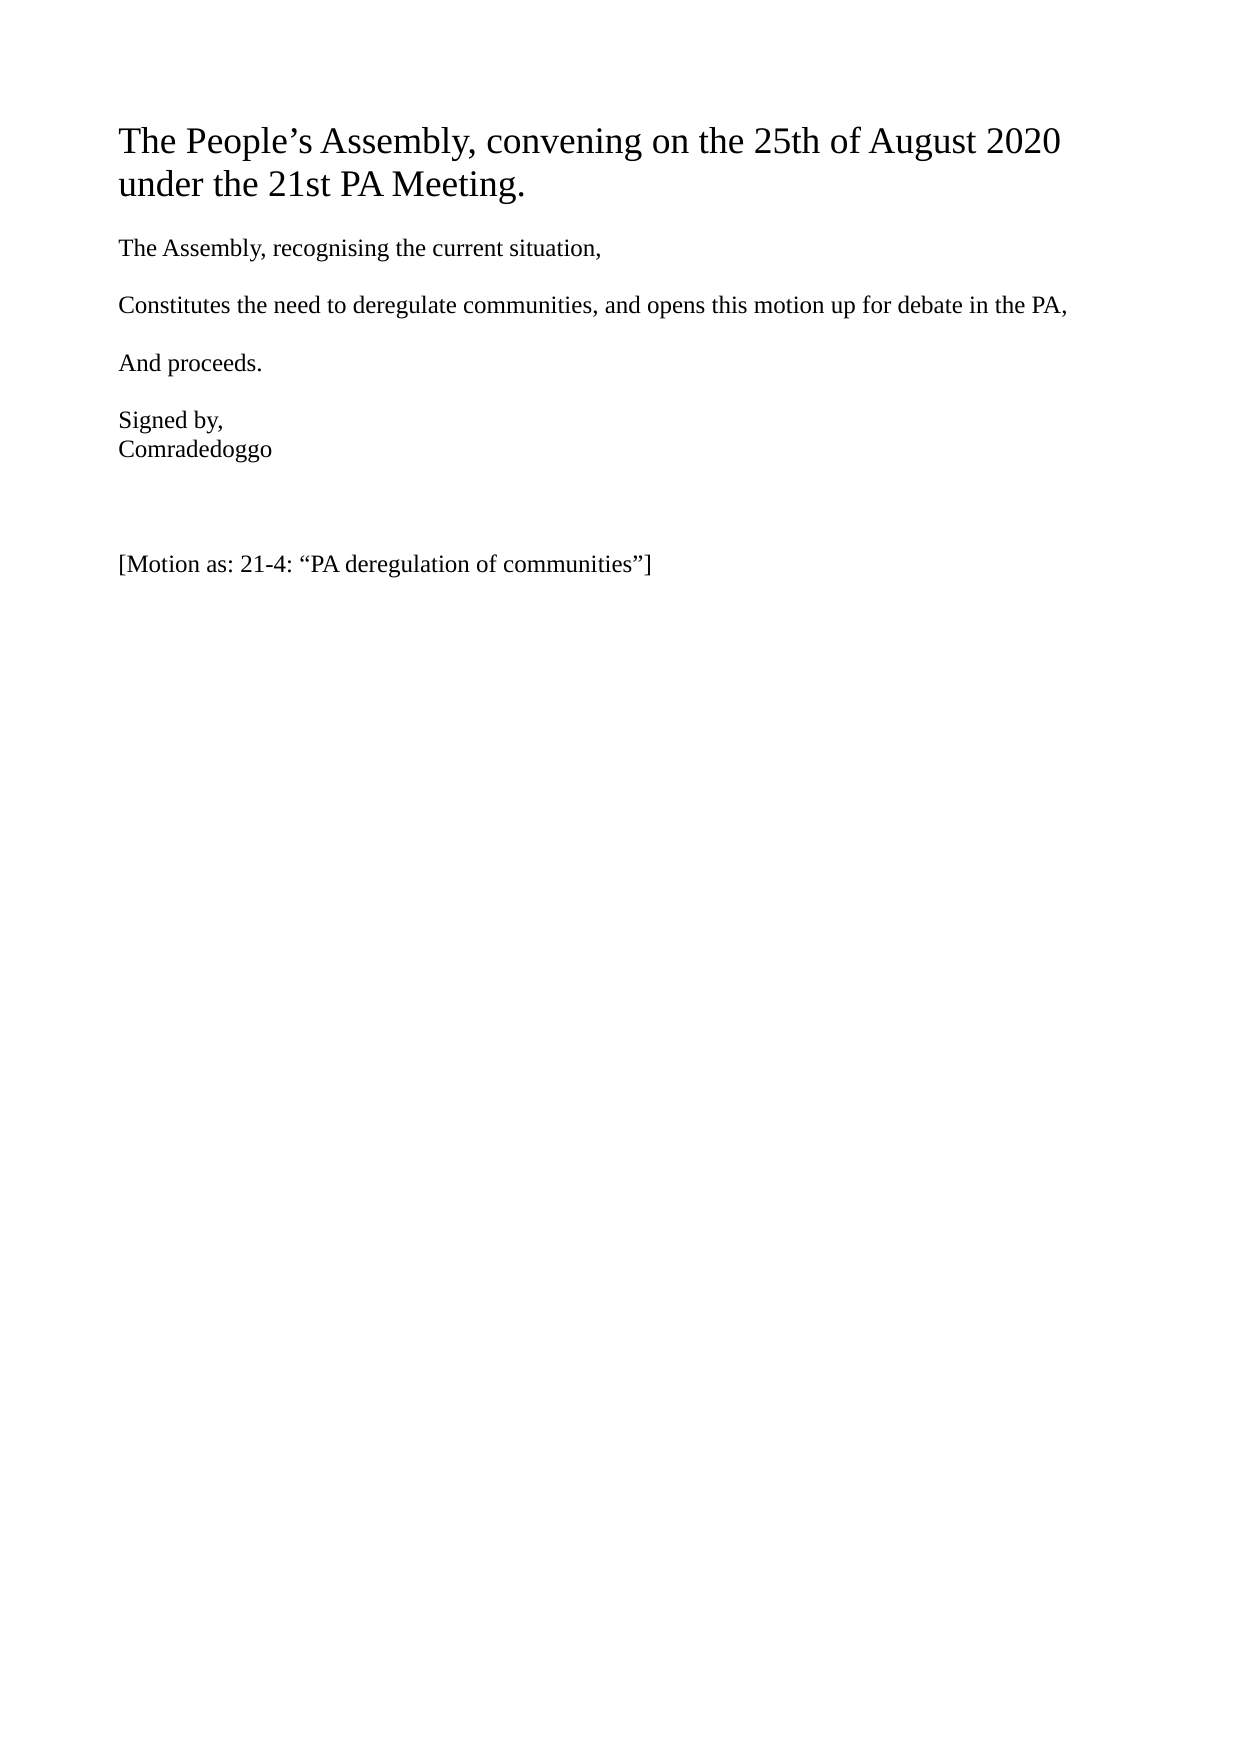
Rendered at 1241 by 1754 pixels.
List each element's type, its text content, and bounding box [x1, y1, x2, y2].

text Comradedoggo [118, 434, 1122, 463]
text [Motion as: 21-4: “PA deregulation of communities”] [118, 549, 1122, 578]
text And proceeds. [118, 348, 1122, 377]
text Signed by, [118, 406, 1122, 434]
text The Assembly, recognising the current situation, [118, 233, 1122, 262]
text The People’s Assembly, convening on the 25th of August 2020 under the 21st PA Meeting. [118, 118, 1122, 204]
text Constitutes the need to deregulate communities, and opens this motion up for debate in the PA, [118, 291, 1122, 319]
